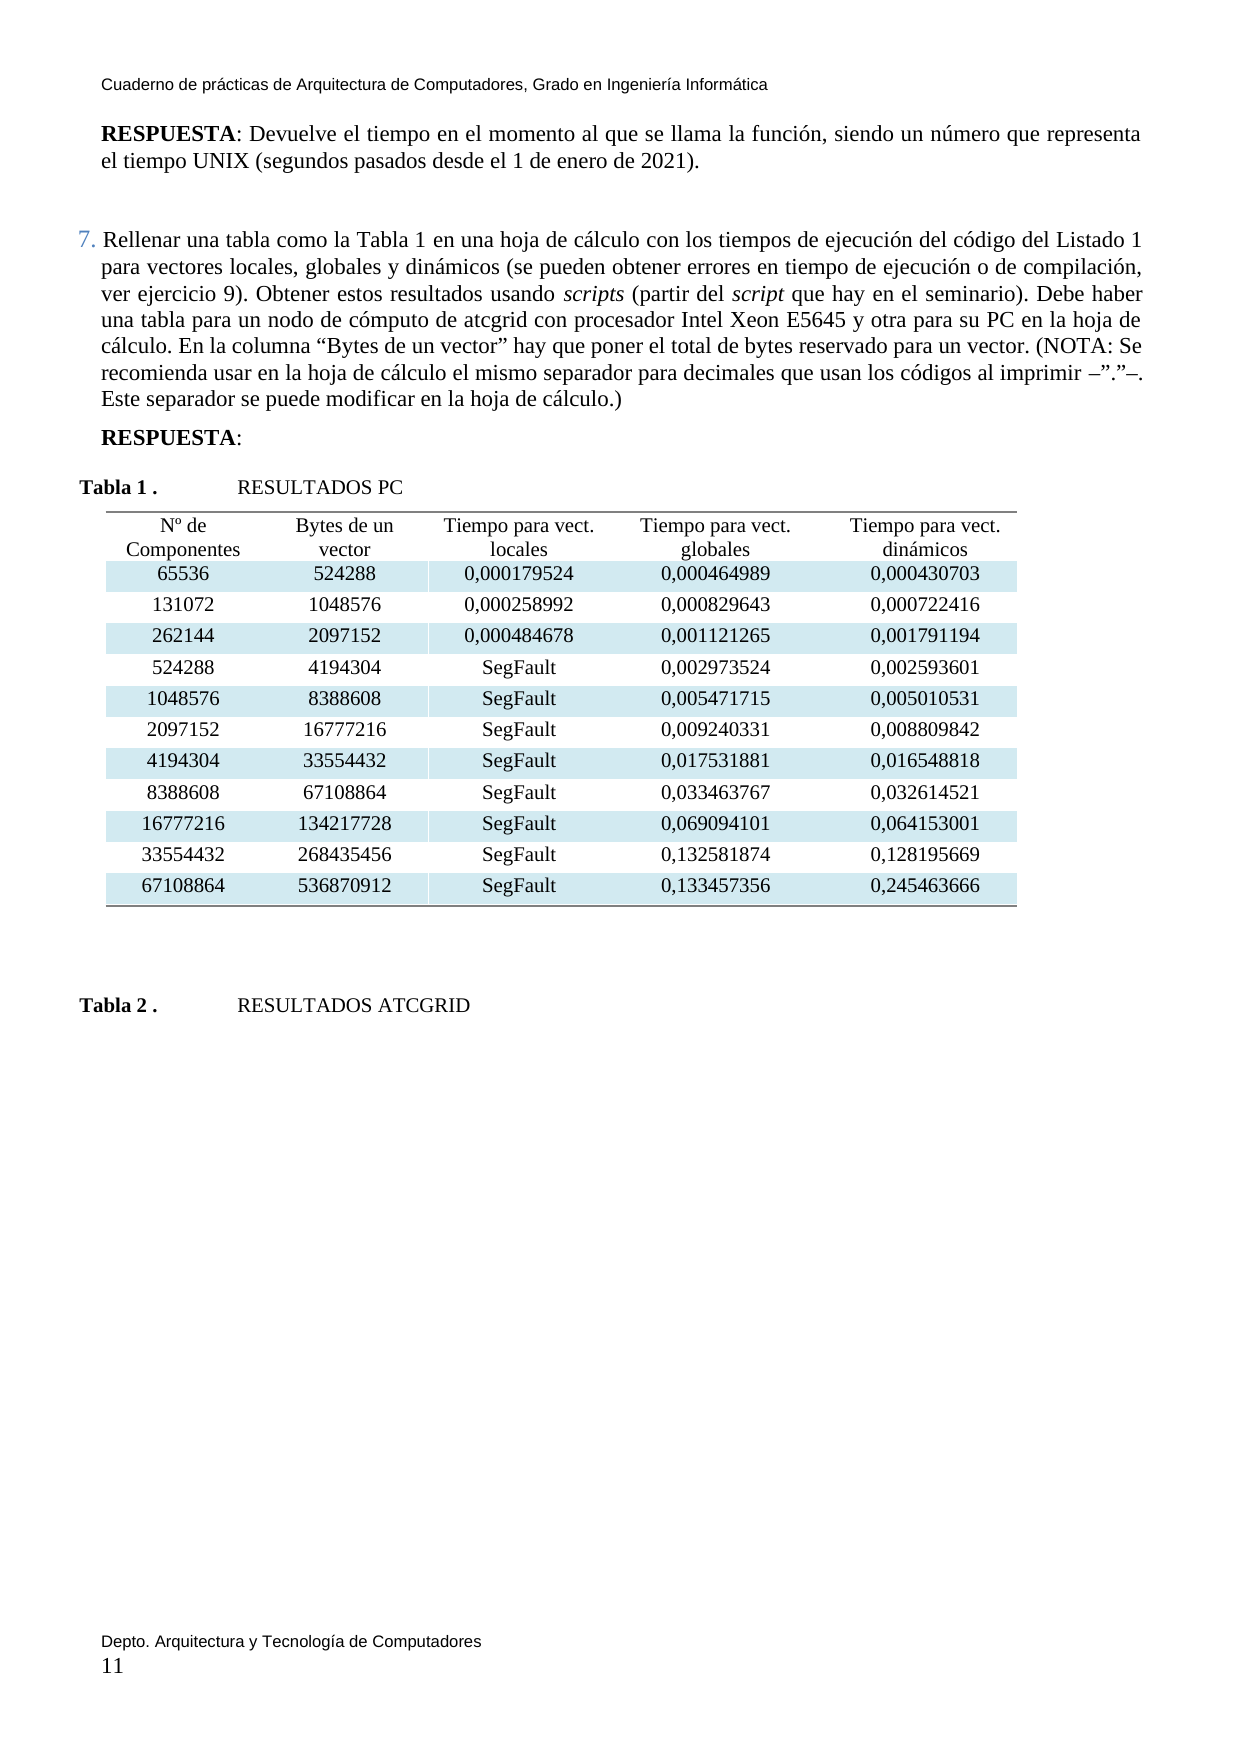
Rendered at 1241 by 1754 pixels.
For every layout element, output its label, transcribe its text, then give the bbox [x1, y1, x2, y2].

table_cell 0,009240331 [609, 717, 822, 748]
table_cell 0,032614521 [822, 780, 1017, 811]
table_cell 67108864 [106, 873, 261, 904]
table_cell 0,005010531 [822, 686, 1017, 717]
table_cell 4194304 [261, 655, 428, 686]
table_cell 262144 [106, 623, 261, 654]
table_cell SegFault [429, 811, 609, 842]
table_cell 0,002973524 [609, 655, 822, 686]
table_cell 0,132581874 [609, 842, 822, 873]
table_cell 0,005471715 [609, 686, 822, 717]
table_cell 67108864 [261, 780, 428, 811]
table_cell 0,017531881 [609, 748, 822, 779]
table_cell 4194304 [106, 748, 261, 779]
table_cell SegFault [429, 686, 609, 717]
table_cell SegFault [429, 717, 609, 748]
table_cell SegFault [429, 873, 609, 904]
table_cell 33554432 [106, 842, 261, 873]
table_cell 0,000258992 [429, 592, 609, 623]
table_cell 0,000484678 [429, 623, 609, 654]
table_header Tiempo para vect. locales [429, 513, 609, 561]
table_cell 0,033463767 [609, 780, 822, 811]
table_header RESULTADOS PC [68, 450, 1176, 503]
table_header Tiempo para vect. globales [609, 513, 822, 561]
table_cell 33554432 [261, 748, 428, 779]
table_cell SegFault [429, 842, 609, 873]
table_header Bytes de un vector [261, 513, 428, 561]
table_cell 0,069094101 [609, 811, 822, 842]
table_cell 0,000722416 [822, 592, 1017, 623]
table_cell 536870912 [261, 873, 428, 904]
table_cell 0,128195669 [822, 842, 1017, 873]
table_cell 0,016548818 [822, 748, 1017, 779]
table_cell 0,002593601 [822, 655, 1017, 686]
table_cell 0,245463666 [822, 873, 1017, 904]
table_cell 65536 [106, 561, 261, 592]
table_cell 1048576 [106, 686, 261, 717]
table_cell 0,001121265 [609, 623, 822, 654]
table_cell 0,000829643 [609, 592, 822, 623]
table_cell 8388608 [106, 780, 261, 811]
table_cell 16777216 [261, 717, 428, 748]
table_cell 8388608 [261, 686, 428, 717]
table_cell SegFault [429, 655, 609, 686]
table_cell 2097152 [106, 717, 261, 748]
table_cell 0,064153001 [822, 811, 1017, 842]
table_cell 1048576 [261, 592, 428, 623]
table_cell 0,000464989 [609, 561, 822, 592]
table_cell 524288 [106, 655, 261, 686]
table_header Tiempo para vect. dinámicos [822, 513, 1017, 561]
list RESPUESTA: Devuelve el tiempo en el momento al que se llama la función, siendo un número que representa el tiempo UNIX (segundos pasados desde el 1 de enero de 2021). [101, 121, 1143, 173]
list RESPUESTA: [101, 424, 1143, 450]
table_cell 16777216 [106, 811, 261, 842]
table_header RESULTADOS ATCGRID [68, 968, 1176, 1020]
table_cell 0,000179524 [429, 561, 609, 592]
table_cell 0,000430703 [822, 561, 1017, 592]
table_cell 0,133457356 [609, 873, 822, 904]
table_cell 2097152 [261, 623, 428, 654]
table_cell 0,001791194 [822, 623, 1017, 654]
list Rellenar una tabla como la Tabla 1 en una hoja de cálculo con los tiempos de ejecución del código del Listado 1 para vectores locales, globales y dinámicos (se pueden obtener errores en tiempo de ejecución o de compilación, ver ejercicio 9). Obtener estos resultados usando scripts (partir del script que hay en el seminario). Debe haber una tabla para un nodo de cómputo de atcgrid con procesador Intel Xeon E5645 y otra para su PC en la hoja de cálculo. En la columna “Bytes de un vector” hay que poner el total de bytes reservado para un vector. (NOTA: Se recomienda usar en la hoja de cálculo el mismo separador para decimales que usan los códigos al imprimir ‒”.”‒. Este separador se puede modificar en la hoja de cálculo.) [71, 224, 1143, 411]
table_cell 0,008809842 [822, 717, 1017, 748]
table_cell 134217728 [261, 811, 428, 842]
table_cell 268435456 [261, 842, 428, 873]
table_cell SegFault [429, 748, 609, 779]
table_header Nº de Componentes [106, 513, 261, 561]
table_cell SegFault [429, 780, 609, 811]
table_cell 131072 [106, 592, 261, 623]
table_cell 524288 [261, 561, 428, 592]
